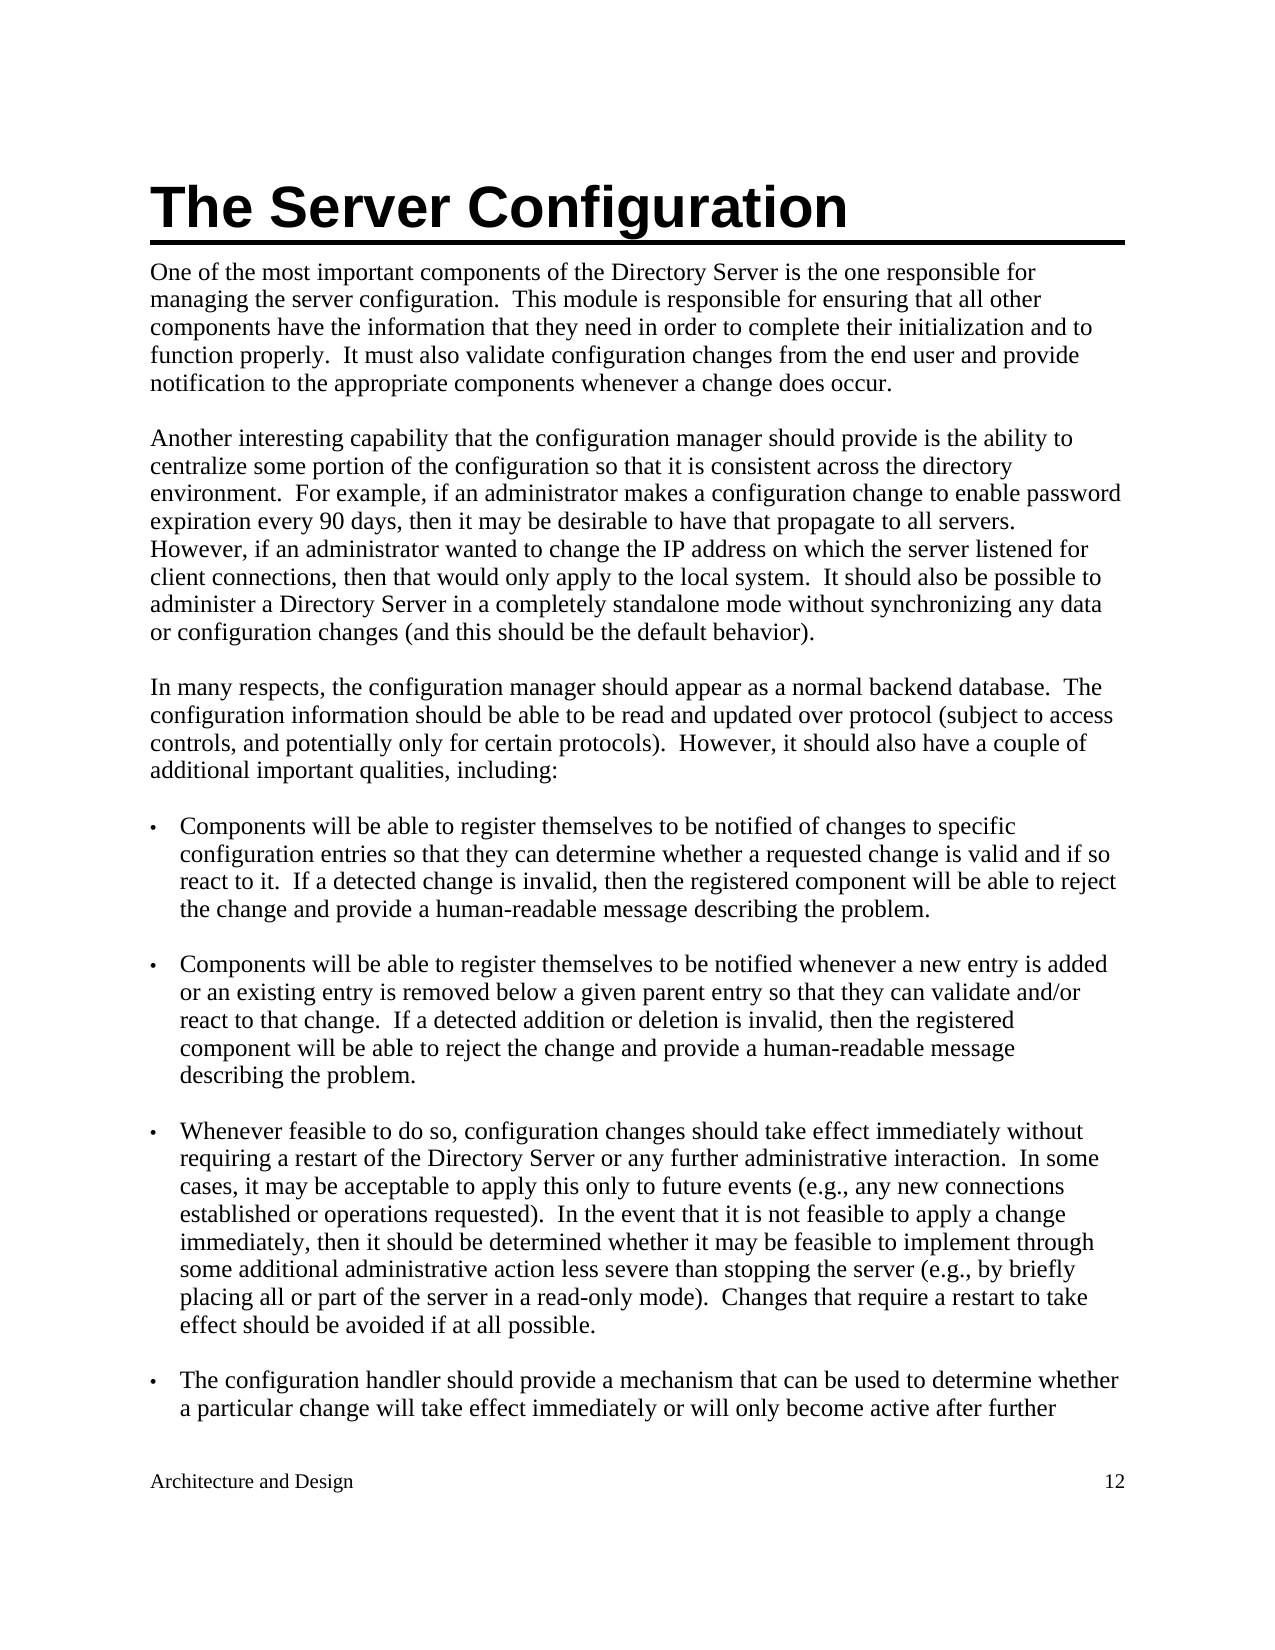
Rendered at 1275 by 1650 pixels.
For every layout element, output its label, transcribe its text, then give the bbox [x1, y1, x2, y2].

text In many respects, the configuration manager should appear as a normal backend database. The configuration information should be able to be read and updated over protocol (subject to access controls, and potentially only for certain protocols). However, it should also have a couple of additional important qualities, including: [150, 673, 1125, 784]
list Components will be able to register themselves to be notified of changes to specific configuration entries so that they can determine whether a requested change is valid and if so react to it. If a detected change is invalid, then the registered component will be able to reject the change and provide a human-readable message describing the problem. [150, 812, 1125, 923]
list Components will be able to register themselves to be notified whenever a new entry is added or an existing entry is removed below a given parent entry so that they can validate and/or react to that change. If a detected addition or deletion is invalid, then the registered component will be able to reject the change and provide a human-readable message describing the problem. [150, 951, 1125, 1089]
list Whenever feasible to do so, configuration changes should take effect immediately without requiring a restart of the Directory Server or any further administrative interaction. In some cases, it may be acceptable to apply this only to future events (e.g., any new connections established or operations requested). In the event that it is not feasible to apply a change immediately, then it should be determined whether it may be feasible to implement through some additional administrative action less severe than stopping the server (e.g., by briefly placing all or part of the server in a read-only mode). Changes that require a restart to take effect should be avoided if at all possible. [150, 1117, 1125, 1338]
text One of the most important components of the Directory Server is the one responsible for managing the server configuration. This module is responsible for ensuring that all other components have the information that they need in order to complete their initialization and to function properly. It must also validate configuration changes from the end user and provide notification to the appropriate components whenever a change does occur. [150, 258, 1125, 396]
list The configuration handler should provide a mechanism that can be used to determine whether a particular change will take effect immediately or will only become active after further [150, 1366, 1125, 1422]
subtitle The Server Configuration [150, 175, 1125, 240]
text Another interesting capability that the configuration manager should provide is the ability to centralize some portion of the configuration so that it is consistent across the directory environment. For example, if an administrator makes a configuration change to enable password expiration every 90 days, then it may be desirable to have that propagate to all servers. However, if an administrator wanted to change the IP address on which the server listened for client connections, then that would only apply to the local system. It should also be possible to administer a Directory Server in a completely standalone mode without synchronizing any data or configuration changes (and this should be the default behavior). [150, 424, 1125, 646]
